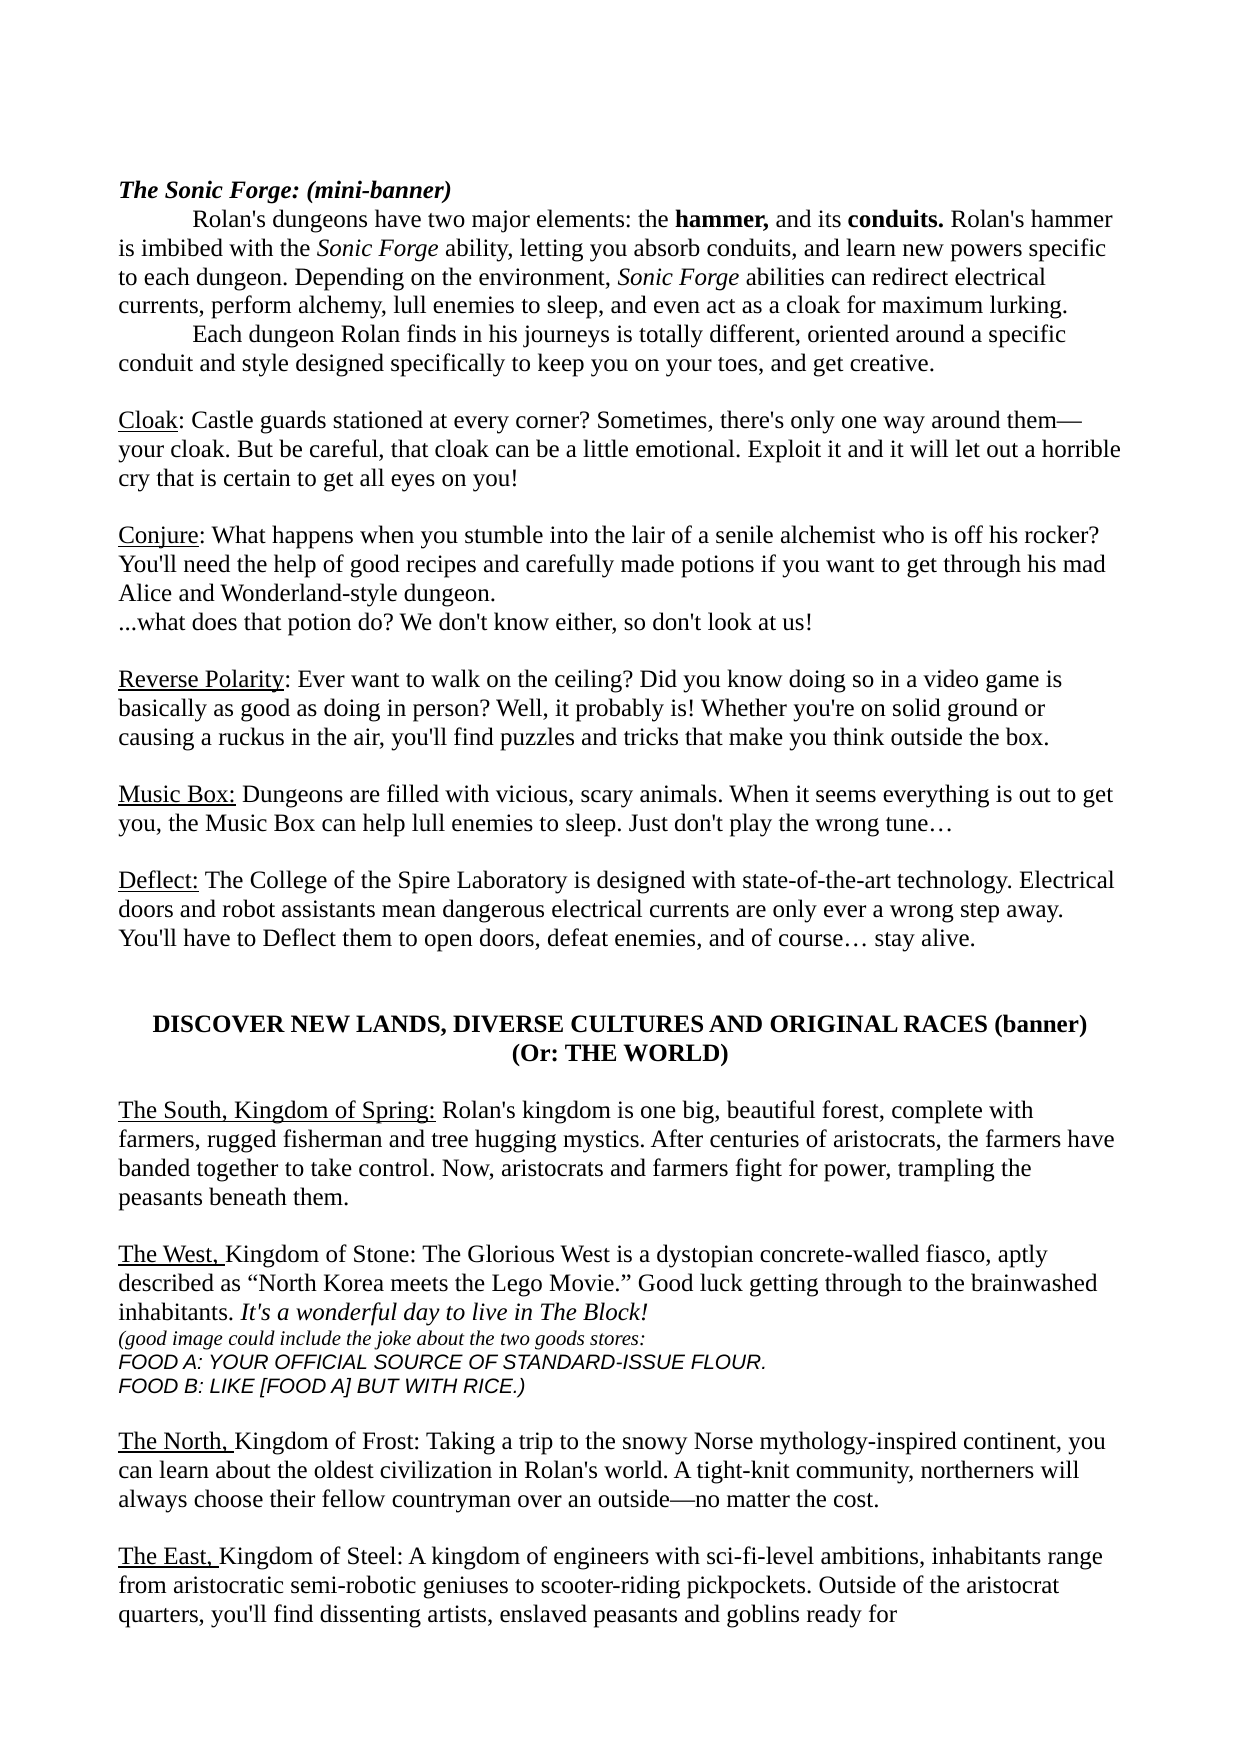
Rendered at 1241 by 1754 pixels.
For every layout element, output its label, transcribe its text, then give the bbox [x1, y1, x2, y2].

text Cloak: Castle guards stationed at every corner? Sometimes, there's only one way around them—your cloak. But be careful, that cloak can be a little emotional. Exploit it and it will let out a horrible cry that is certain to get all eyes on you! [118, 406, 1122, 492]
text The East, Kingdom of Steel: A kingdom of engineers with sci-fi-level ambitions, inhabitants range from aristocratic semi-robotic geniuses to scooter-riding pickpockets. Outside of the aristocrat quarters, you'll find dissenting artists, enslaved peasants and goblins ready for [118, 1541, 1122, 1628]
text The West, Kingdom of Stone: The Glorious West is a dystopian concrete-walled fiasco, aptly described as “North Korea meets the Lego Movie.” Good luck getting through to the brainwashed inhabitants. It's a wonderful day to live in The Block! [118, 1239, 1122, 1326]
text Conjure: What happens when you stumble into the lair of a senile alchemist who is off his rocker? You'll need the help of good recipes and carefully made potions if you want to get through his mad Alice and Wonderland-style dungeon. [118, 521, 1122, 607]
text FOOD B: LIKE [FOOD A] BUT WITH RICE.) [118, 1374, 1122, 1398]
text DISCOVER NEW LANDS, DIVERSE CULTURES AND ORIGINAL RACES (banner) [118, 1009, 1122, 1038]
text Rolan's dungeons have two major elements: the hammer, and its conduits. Rolan's hammer is imbibed with the Sonic Forge ability, letting you absorb conduits, and learn new powers specific to each dungeon. Depending on the environment, Sonic Forge abilities can redirect electrical currents, perform alchemy, lull enemies to sleep, and even act as a cloak for maximum lurking. [118, 204, 1122, 319]
text Reverse Polarity: Ever want to walk on the ceiling? Did you know doing so in a video game is basically as good as doing in person? Well, it probably is! Whether you're on solid ground or causing a ruckus in the air, you'll find puzzles and tricks that make you think outside the box. [118, 664, 1122, 751]
text The South, Kingdom of Spring: Rolan's kingdom is one big, beautiful forest, complete with farmers, rugged fisherman and tree hugging mystics. After centuries of aristocrats, the farmers have banded together to take control. Now, aristocrats and farmers fight for power, trampling the peasants beneath them. [118, 1096, 1122, 1211]
text FOOD A: YOUR OFFICIAL SOURCE OF STANDARD-ISSUE FLOUR. [118, 1350, 1122, 1374]
text (good image could include the joke about the two goods stores: [118, 1326, 1122, 1350]
text The North, Kingdom of Frost: Taking a trip to the snowy Norse mythology-inspired continent, you can learn about the oldest civilization in Rolan's world. A tight-knit community, northerners will always choose their fellow countryman over an outside—no matter the cost. [118, 1426, 1122, 1513]
text The Sonic Forge: (mini-banner) [118, 176, 1122, 204]
text ...what does that potion do? We don't know either, so don't look at us! [118, 607, 1122, 636]
text Each dungeon Rolan finds in his journeys is totally different, oriented around a specific conduit and style designed specifically to keep you on your toes, and get creative. [118, 319, 1122, 377]
text Deflect: The College of the Spire Laboratory is designed with state-of-the-art technology. Electrical doors and robot assistants mean dangerous electrical currents are only ever a wrong step away. You'll have to Deflect them to open doors, defeat enemies, and of course… stay alive. [118, 866, 1122, 952]
text (Or: THE WORLD) [118, 1038, 1122, 1067]
text Music Box: Dungeons are filled with vicious, scary animals. When it seems everything is out to get you, the Music Box can help lull enemies to sleep. Just don't play the wrong tune… [118, 779, 1122, 837]
